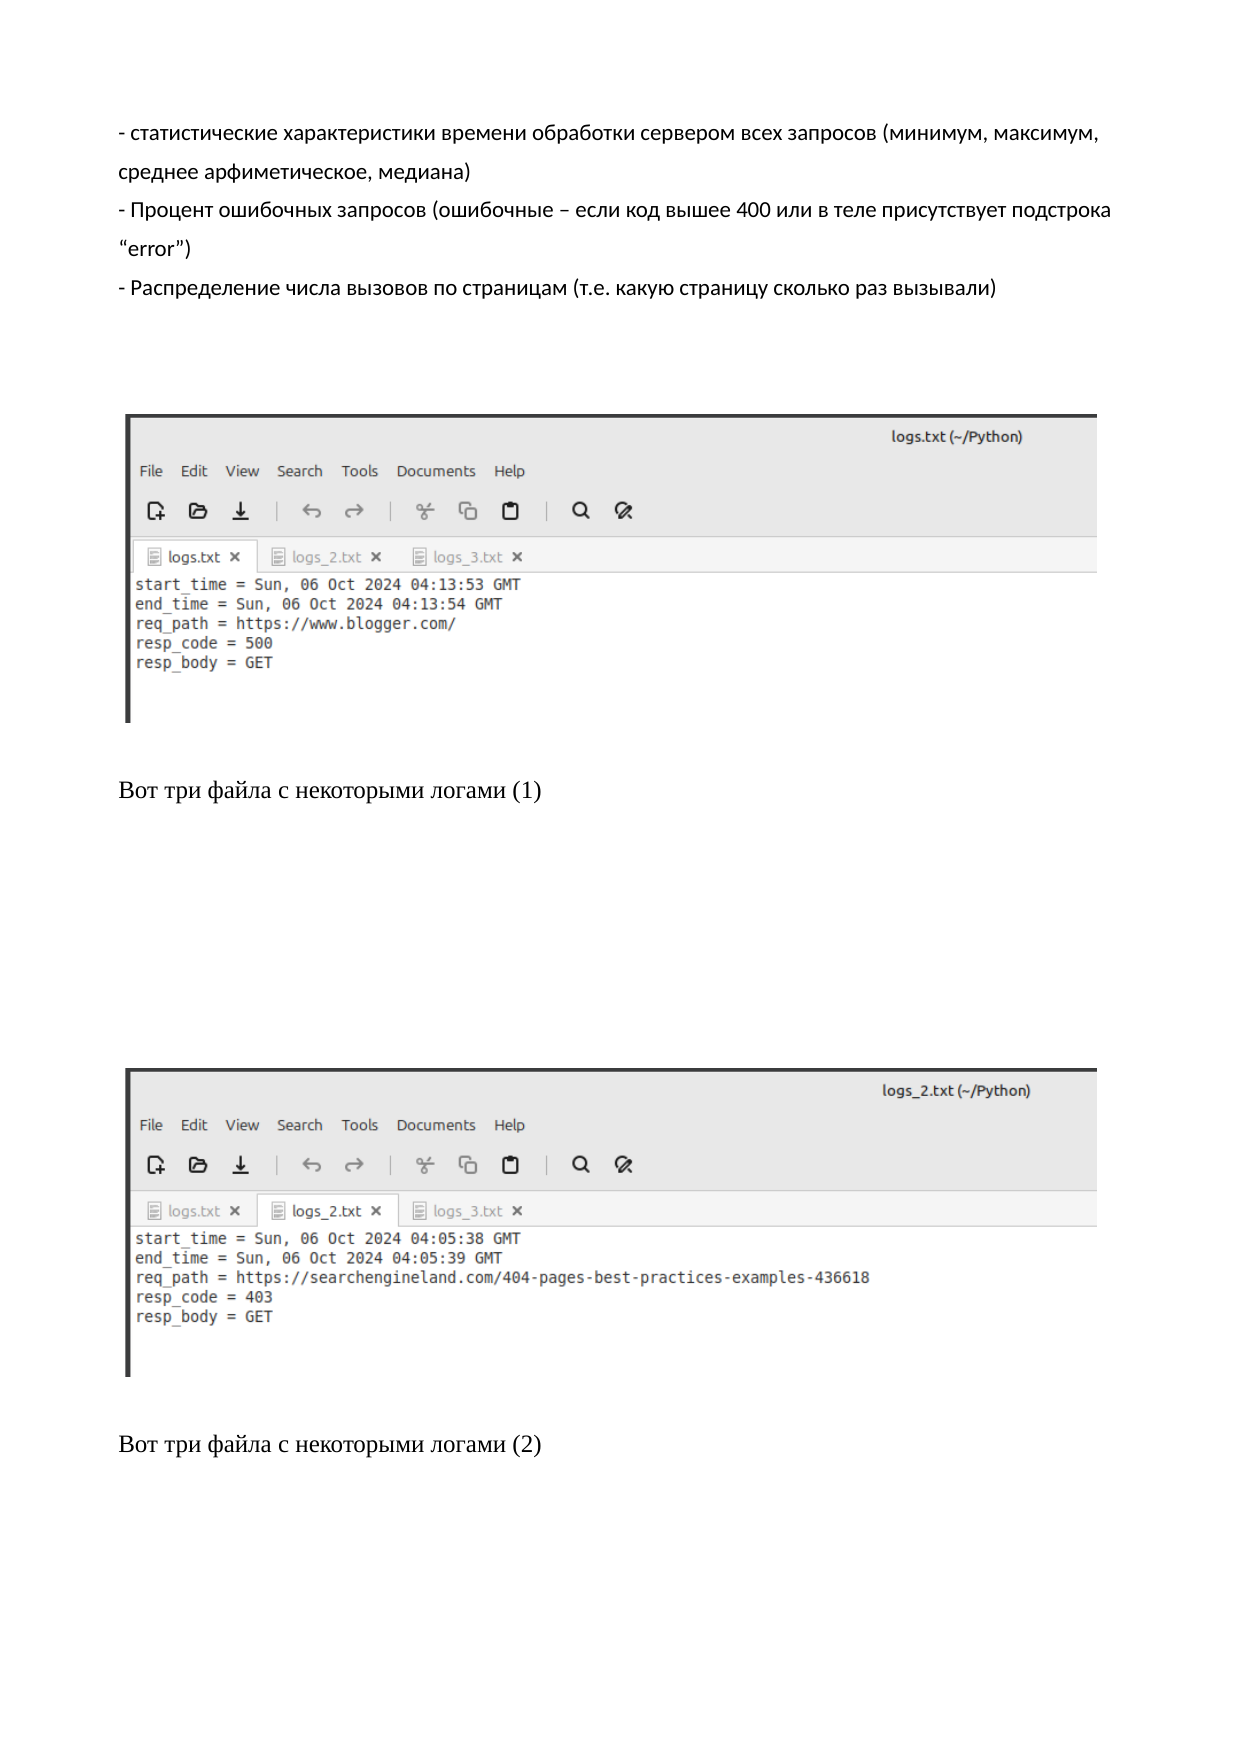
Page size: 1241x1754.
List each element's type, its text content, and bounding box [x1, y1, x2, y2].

picture [125, 1068, 533, 1147]
text Вот три файла с некоторыми логами (1) [118, 775, 1122, 803]
text - статистические характеристики времени обработки сервером всех запросов (минимум, максимум, среднее арфиметическое, медиана) [118, 118, 1122, 185]
text - Распределение числа вызовов по страницам (т.е. какую страницу сколько раз вызывали) [118, 273, 1122, 301]
text - Процент ошибочных запросов (ошибочные – если код вышее 400 или в теле присутствует подстрока “error”) [118, 195, 1122, 262]
picture [125, 414, 533, 493]
text Вот три файла с некоторыми логами (2) [118, 1429, 1122, 1458]
